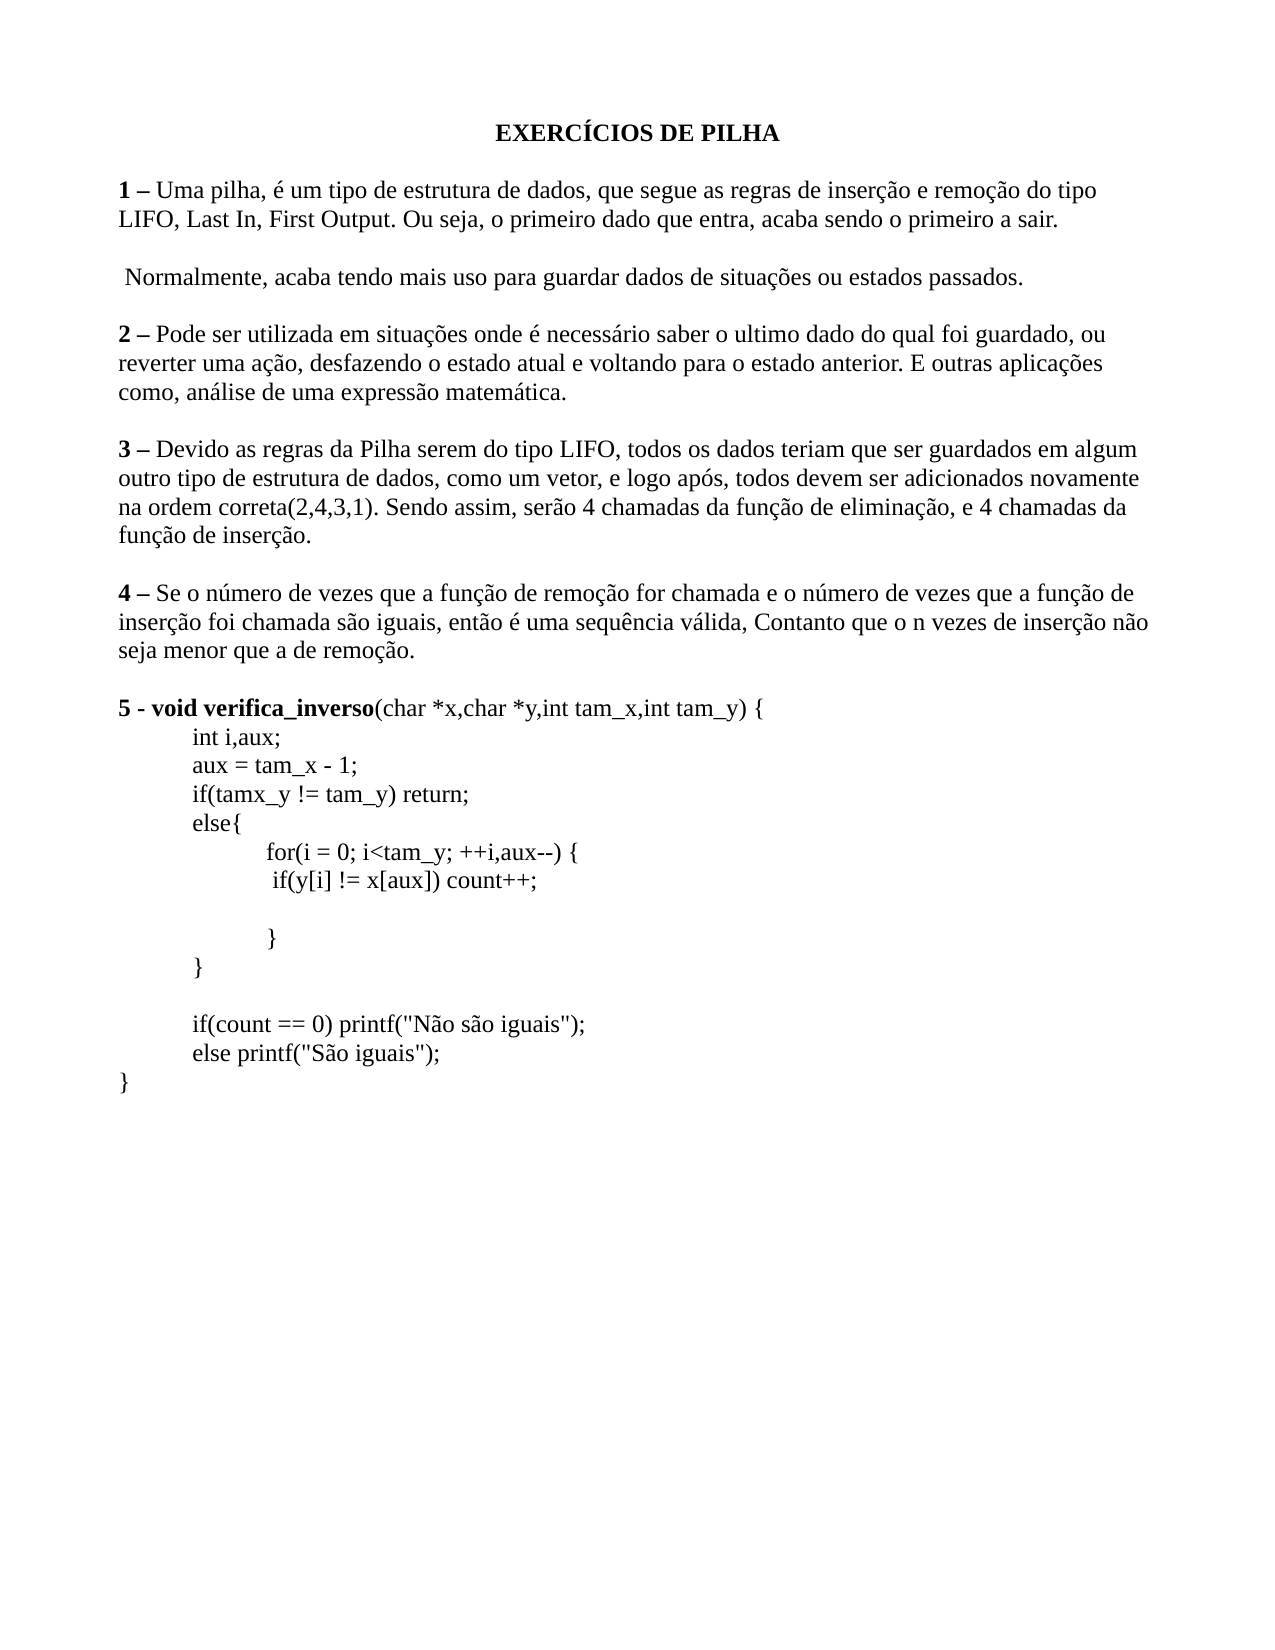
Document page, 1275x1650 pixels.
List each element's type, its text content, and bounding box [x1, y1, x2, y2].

text } [118, 952, 1157, 981]
text int i,aux; [118, 722, 1157, 751]
text 4 – Se o número de vezes que a função de remoção for chamada e o número de vezes que a função de inserção foi chamada são iguais, então é uma sequência válida, Contanto que o n vezes de inserção não seja menor que a de remoção. [118, 578, 1157, 664]
text Normalmente, acaba tendo mais uso para guardar dados de situações ou estados passados. [118, 262, 1157, 291]
text 5 - void verifica_inverso(char *x,char *y,int tam_x,int tam_y) { [118, 693, 1157, 722]
text if(tamx_y != tam_y) return; [118, 779, 1157, 808]
text } [118, 923, 1157, 952]
text for(i = 0; i<tam_y; ++i,aux--) { [118, 837, 1157, 866]
text else{ [118, 808, 1157, 837]
text aux = tam_x - 1; [118, 751, 1157, 779]
text if(y[i] != x[aux]) count++; [118, 866, 1157, 894]
text 1 – Uma pilha, é um tipo de estrutura de dados, que segue as regras de inserção e remoção do tipo LIFO, Last In, First Output. Ou seja, o primeiro dado que entra, acaba sendo o primeiro a sair. [118, 176, 1157, 233]
text EXERCÍCIOS DE PILHA [118, 118, 1157, 147]
text else printf("São iguais"); [118, 1038, 1157, 1067]
text 3 – Devido as regras da Pilha serem do tipo LIFO, todos os dados teriam que ser guardados em algum outro tipo de estrutura de dados, como um vetor, e logo após, todos devem ser adicionados novamente na ordem correta(2,4,3,1). Sendo assim, serão 4 chamadas da função de eliminação, e 4 chamadas da função de inserção. [118, 434, 1157, 549]
text } [118, 1067, 1157, 1096]
text 2 – Pode ser utilizada em situações onde é necessário saber o ultimo dado do qual foi guardado, ou reverter uma ação, desfazendo o estado atual e voltando para o estado anterior. E outras aplicações como, análise de uma expressão matemática. [118, 319, 1157, 406]
text if(count == 0) printf("Não são iguais"); [118, 1009, 1157, 1038]
